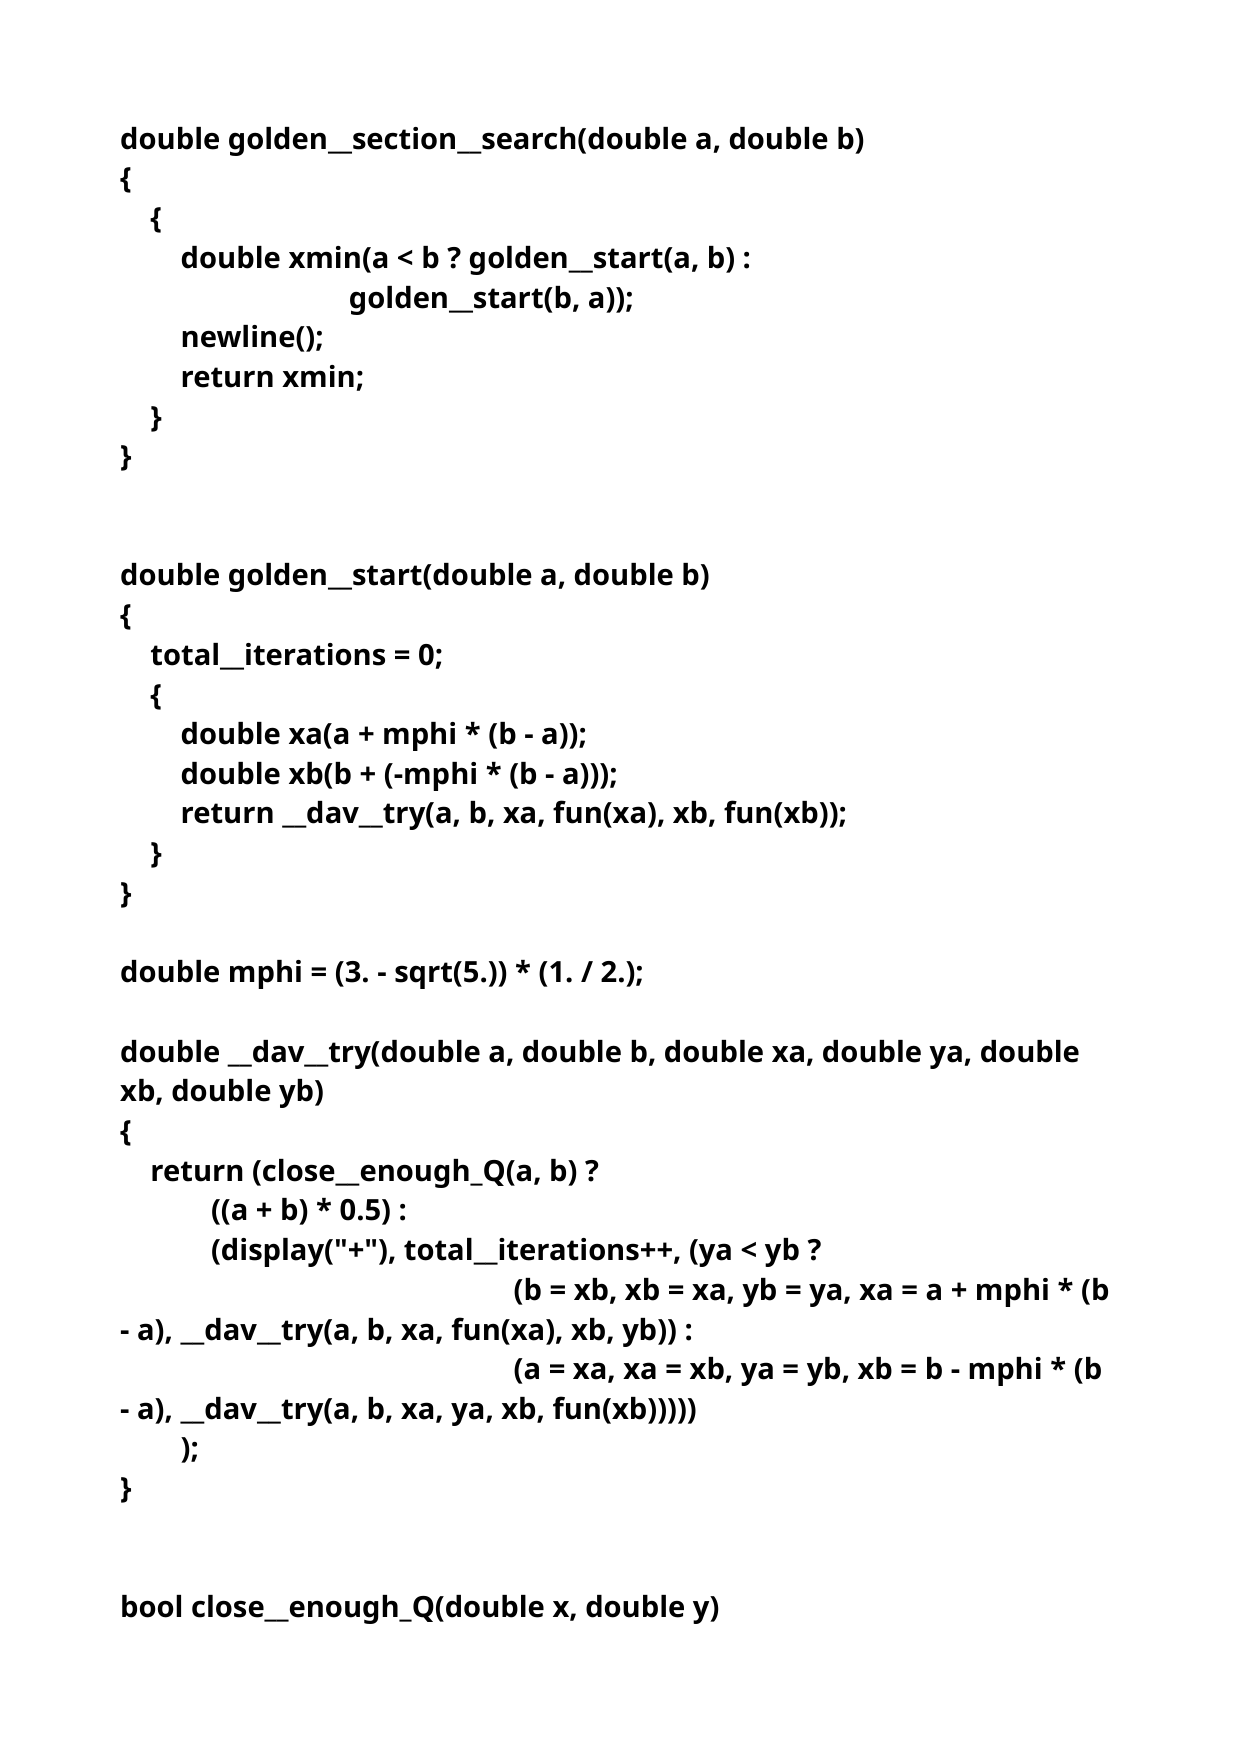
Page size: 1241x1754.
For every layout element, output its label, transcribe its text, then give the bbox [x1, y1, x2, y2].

text return __dav__try(a, b, xa, fun(xa), xb, fun(xb)); [120, 793, 1120, 832]
text ); [120, 1428, 1120, 1467]
text } [120, 436, 1120, 475]
text double __dav__try(double a, double b, double xa, double ya, double xb, double yb) [120, 1031, 1120, 1110]
text double golden__start(double a, double b) [120, 555, 1120, 594]
text { [120, 158, 1120, 197]
text } [120, 872, 1120, 912]
text double mphi = (3. - sqrt(5.)) * (1. / 2.); [120, 952, 1120, 991]
text double xb(b + (-mphi * (b - a))); [120, 753, 1120, 793]
text total__iterations = 0; [120, 634, 1120, 674]
text } [120, 832, 1120, 872]
text return xmin; [120, 356, 1120, 396]
text double xa(a + mphi * (b - a)); [120, 713, 1120, 753]
text bool close__enough_Q(double x, double y) [120, 1587, 1120, 1626]
text } [120, 1467, 1120, 1507]
text (b = xb, xb = xa, yb = ya, xa = a + mphi * (b - a), __dav__try(a, b, xa, fun(xa), xb, yb)) : [120, 1269, 1120, 1348]
text (display("+"), total__iterations++, (ya < yb ? [120, 1229, 1120, 1269]
text } [120, 396, 1120, 436]
text double golden__section__search(double a, double b) [120, 118, 1120, 158]
text { [120, 594, 1120, 634]
text { [120, 197, 1120, 237]
text double xmin(a < b ? golden__start(a, b) : [120, 237, 1120, 277]
text (a = xa, xa = xb, ya = yb, xb = b - mphi * (b - a), __dav__try(a, b, xa, ya, xb, fun(xb))))) [120, 1348, 1120, 1428]
text ((a + b) * 0.5) : [120, 1190, 1120, 1229]
text { [120, 674, 1120, 713]
text return (close__enough_Q(a, b) ? [120, 1150, 1120, 1190]
text { [120, 1110, 1120, 1150]
text newline(); [120, 317, 1120, 356]
text golden__start(b, a)); [120, 277, 1120, 317]
